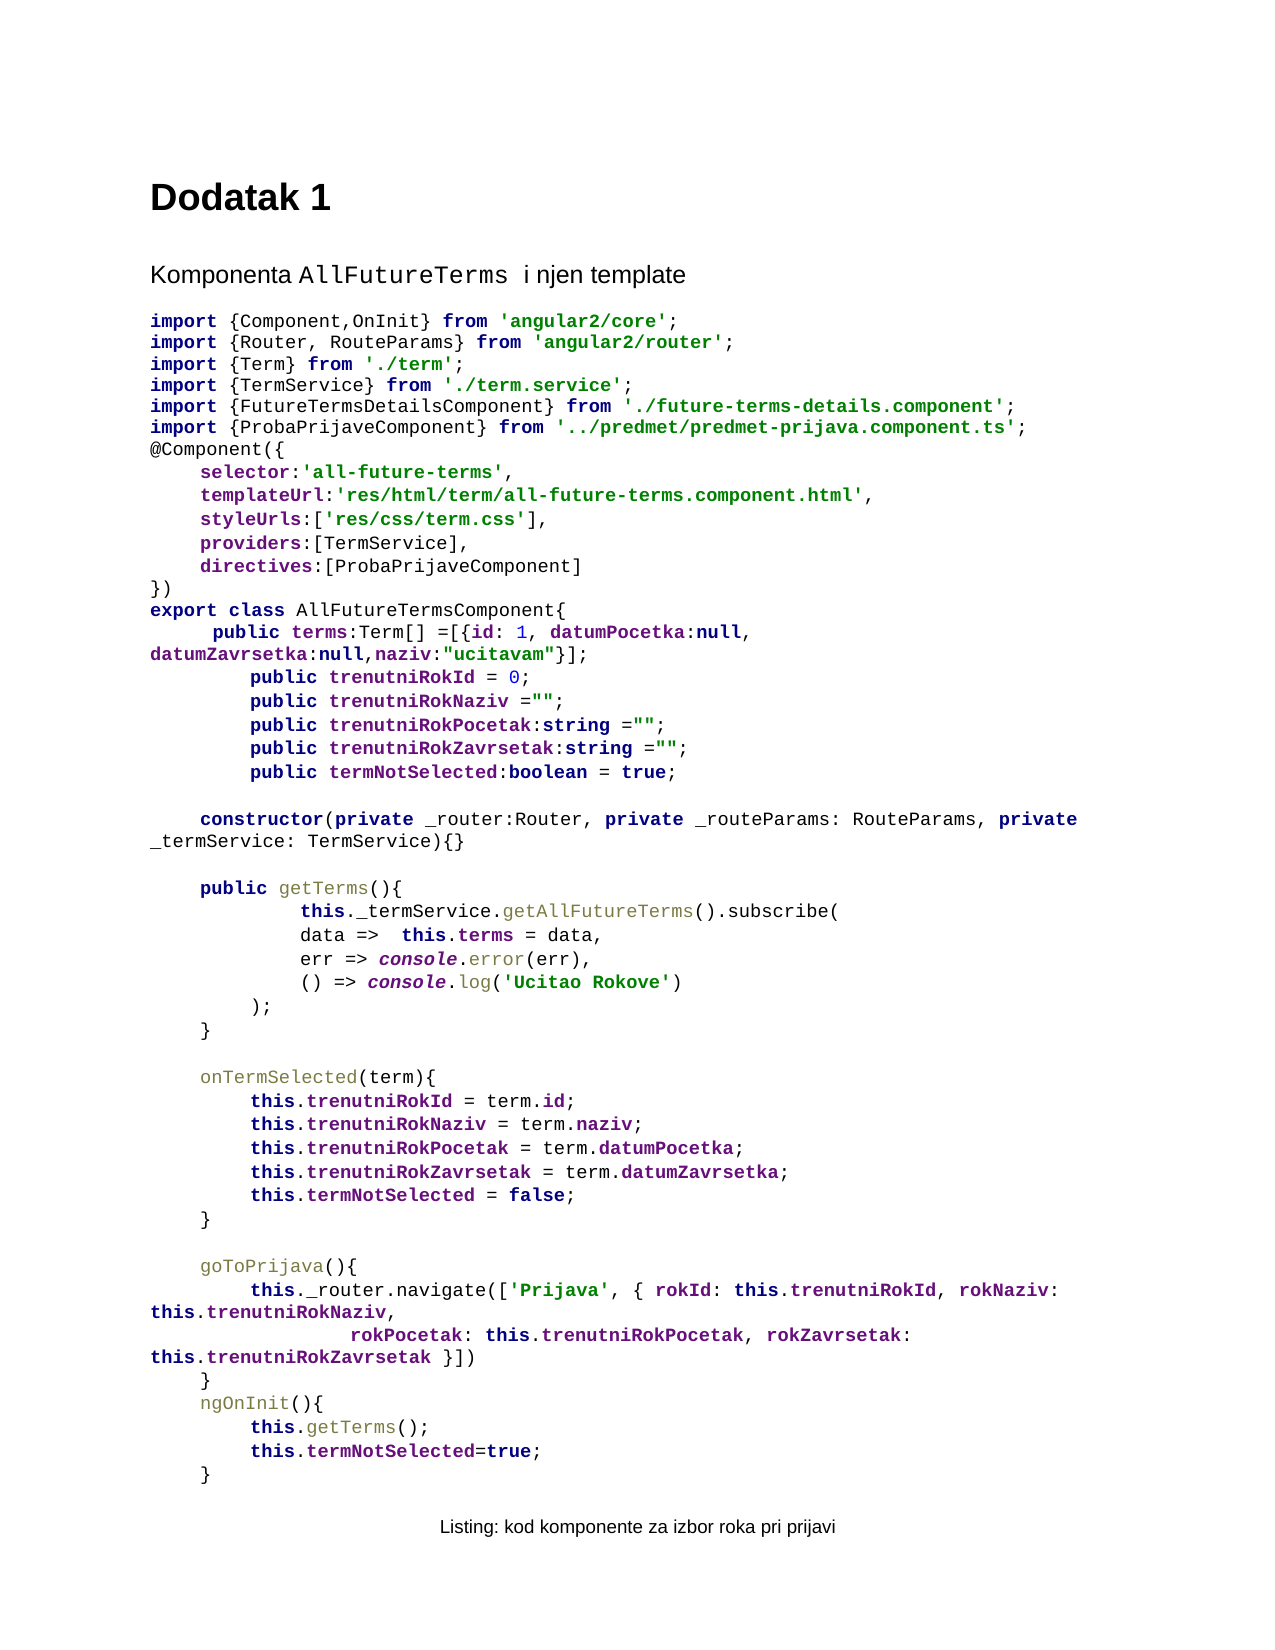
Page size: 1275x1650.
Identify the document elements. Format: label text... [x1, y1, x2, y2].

text directives:[ProbaPrijaveComponent] [150, 555, 1125, 579]
text import {Term} from './term'; [150, 354, 1125, 376]
text () => console.log('Ucitao Rokove') [150, 971, 1125, 995]
text public terms:Term[] =[{id: 1, datumPocetka:null, datumZavrsetka:null,naziv:"ucitavam"}]; [150, 622, 1125, 666]
text public trenutniRokPocetak:string =""; [150, 714, 1125, 737]
text this.getTerms(); [150, 1416, 1125, 1439]
text public trenutniRokNaziv =""; [150, 690, 1125, 714]
text public trenutniRokZavrsetak:string =""; [150, 737, 1125, 761]
text rokPocetak: this.trenutniRokPocetak, rokZavrsetak: this.trenutniRokZavrsetak }]) [150, 1324, 1125, 1369]
text } [150, 1019, 1125, 1042]
text data => this.terms = data, [150, 924, 1125, 948]
text providers:[TermService], [150, 532, 1125, 555]
text Listing: kod komponente za izbor roka pri prijavi [150, 1516, 1125, 1538]
text styleUrls:['res/css/term.css'], [150, 508, 1125, 532]
text } [150, 1369, 1125, 1392]
text } [150, 1463, 1125, 1487]
text Komponenta AllFutureTerms i njen template [150, 260, 1125, 291]
text goToPrijava(){ [150, 1255, 1125, 1279]
text ngOnInit(){ [150, 1392, 1125, 1416]
text @Component({ [150, 439, 1125, 461]
text selector:'all-future-terms', [150, 461, 1125, 484]
text } [150, 1208, 1125, 1232]
text this._termService.getAllFutureTerms().subscribe( [150, 901, 1125, 924]
text public termNotSelected:boolean = true; [150, 761, 1125, 785]
text import {FutureTermsDetailsComponent} from './future-terms-details.component'; [150, 397, 1125, 418]
text this.trenutniRokZavrsetak = term.datumZavrsetka; [150, 1161, 1125, 1184]
text this.trenutniRokId = term.id; [150, 1090, 1125, 1113]
text this.trenutniRokNaziv = term.naziv; [150, 1113, 1125, 1137]
text public trenutniRokId = 0; [150, 666, 1125, 690]
text import {TermService} from './term.service'; [150, 376, 1125, 397]
text ); [150, 995, 1125, 1019]
text export class AllFutureTermsComponent{ [150, 600, 1125, 622]
text import {Router, RouteParams} from 'angular2/router'; [150, 333, 1125, 354]
text onTermSelected(term){ [150, 1066, 1125, 1090]
text }) [150, 579, 1125, 600]
text this.termNotSelected=true; [150, 1439, 1125, 1463]
text import {ProbaPrijaveComponent} from '../predmet/predmet-prijava.component.ts'; [150, 418, 1125, 439]
text this.termNotSelected = false; [150, 1184, 1125, 1208]
text err => console.error(err), [150, 948, 1125, 971]
text templateUrl:'res/html/term/all-future-terms.component.html', [150, 484, 1125, 508]
text this.trenutniRokPocetak = term.datumPocetka; [150, 1137, 1125, 1161]
subtitle Dodatak 1 [150, 175, 1125, 219]
text public getTerms(){ [150, 877, 1125, 901]
text constructor(private _router:Router, private _routeParams: RouteParams, private _termService: TermService){} [150, 808, 1125, 853]
text this._router.navigate(['Prijava', { rokId: this.trenutniRokId, rokNaziv: this.trenutniRokNaziv, [150, 1279, 1125, 1324]
text import {Component,OnInit} from 'angular2/core'; [150, 312, 1125, 333]
